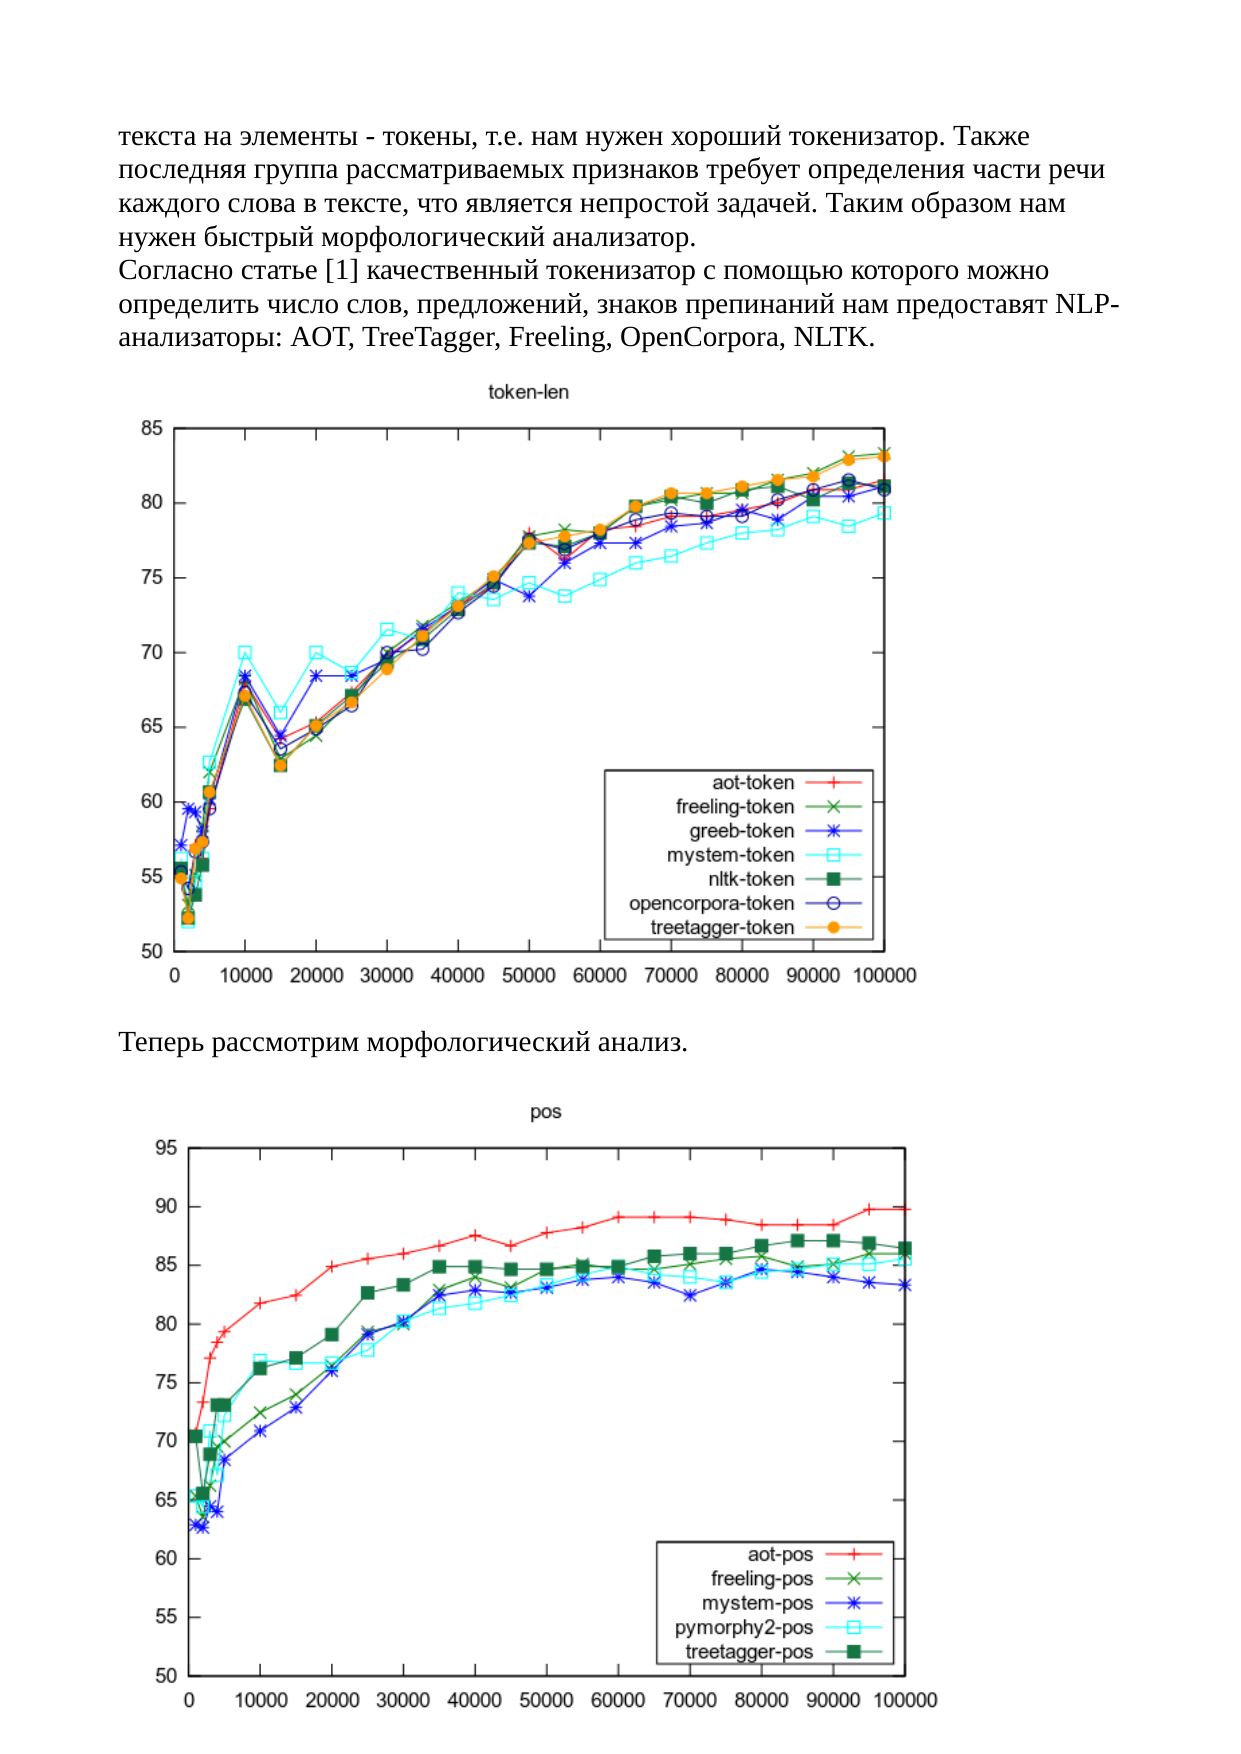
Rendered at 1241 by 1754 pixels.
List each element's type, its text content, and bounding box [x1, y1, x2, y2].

picture [113, 356, 918, 1000]
text Согласно статье [1] качественный токенизатор с помощью которого можно определить число слов, предложений, знаков препинаний нам предоставят NLP-анализаторы: AOT, TreeTagger, Freeling, OpenCorpora, NLTK. [118, 252, 1122, 353]
text Теперь рассмотрим морфологический анализ. [118, 1024, 1122, 1057]
picture [127, 1075, 939, 1725]
text текста на элементы - токены, т.е. нам нужен хороший токенизатор. Также последняя группа рассматриваемых признаков требует определения части речи каждого слова в тексте, что является непростой задачей. Таким образом нам нужен быстрый морфологический анализатор. [118, 118, 1122, 252]
